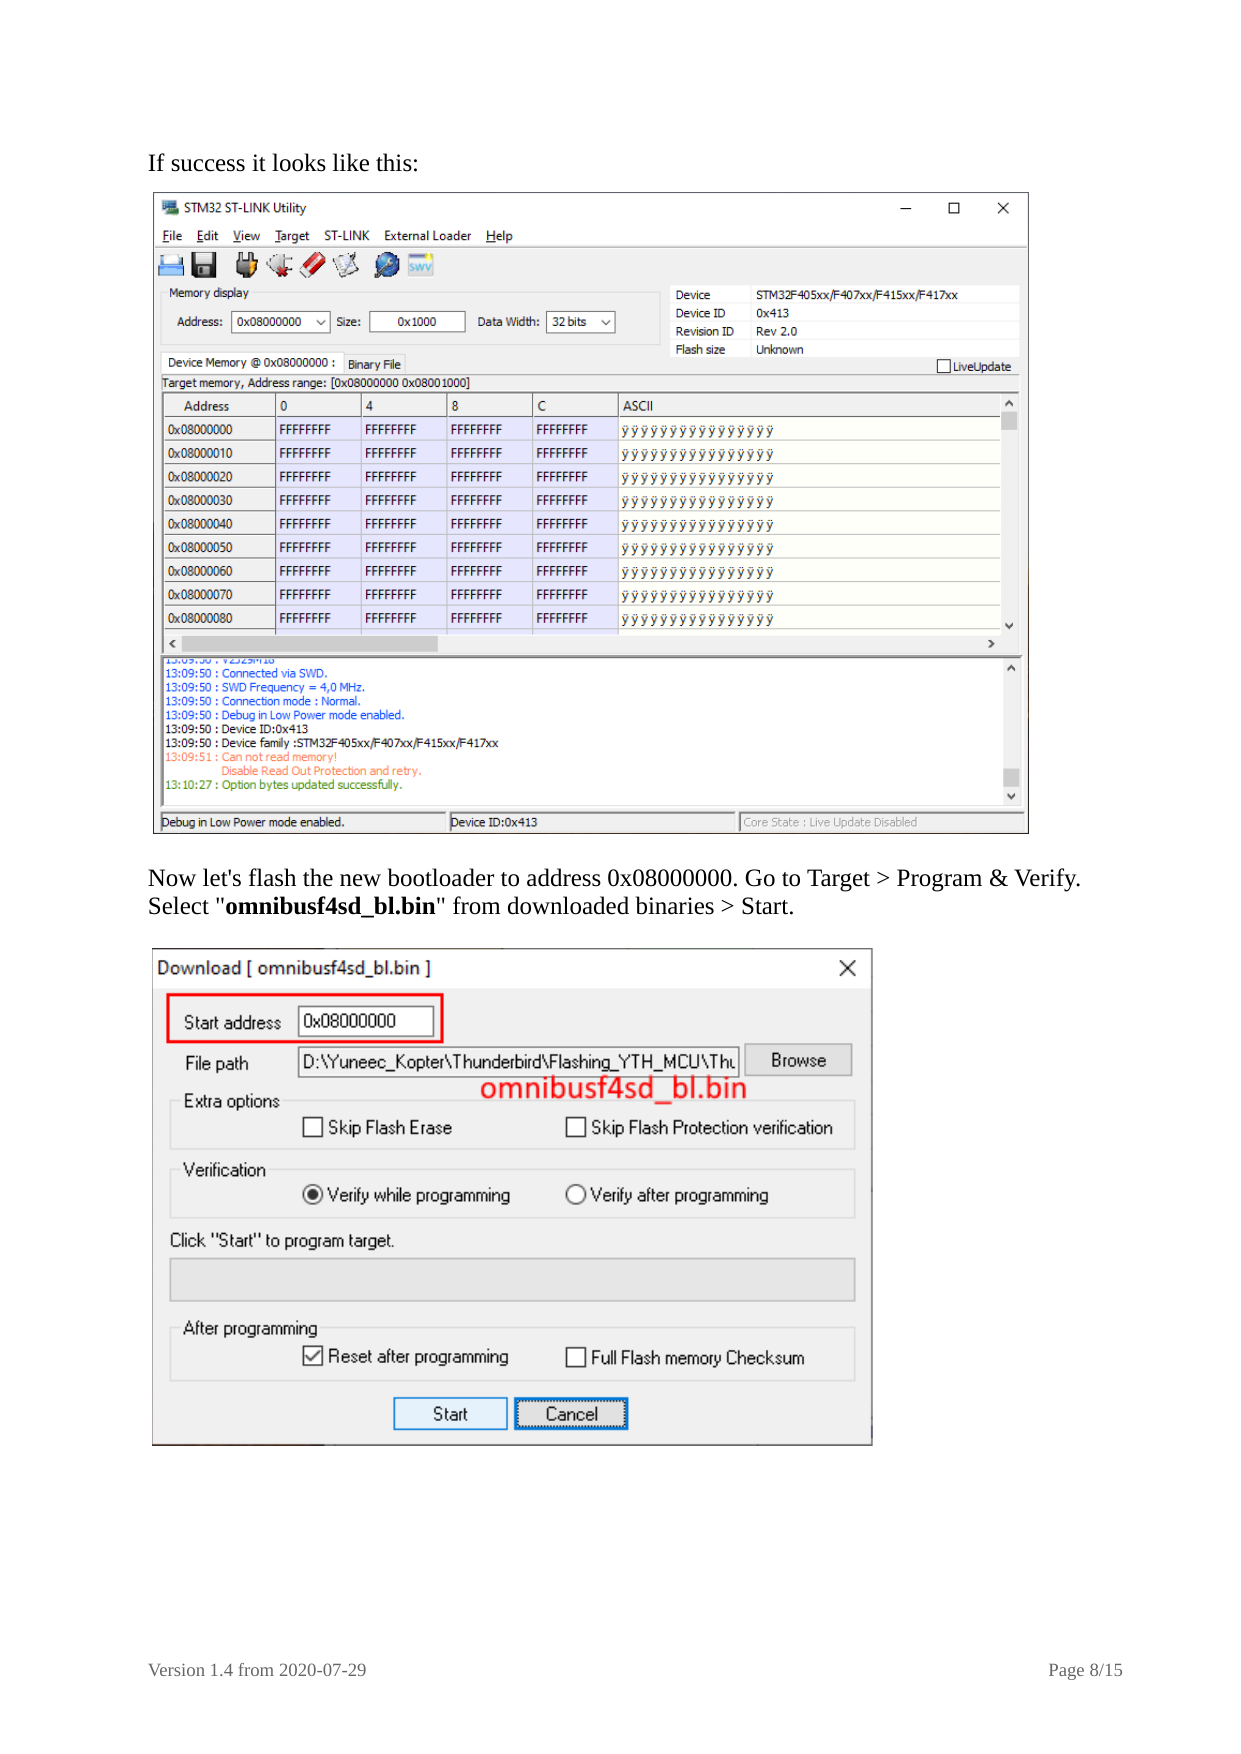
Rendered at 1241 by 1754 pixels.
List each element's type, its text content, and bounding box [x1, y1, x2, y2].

text If success it looks like this: [148, 148, 1093, 176]
picture [153, 192, 1029, 834]
picture [152, 948, 873, 1446]
text Now let's flash the new bootloader to address 0x08000000. Go to Target > Program & Verify. Select "omnibusf4sd_bl.bin" from downloaded binaries > Start. [148, 863, 1093, 920]
